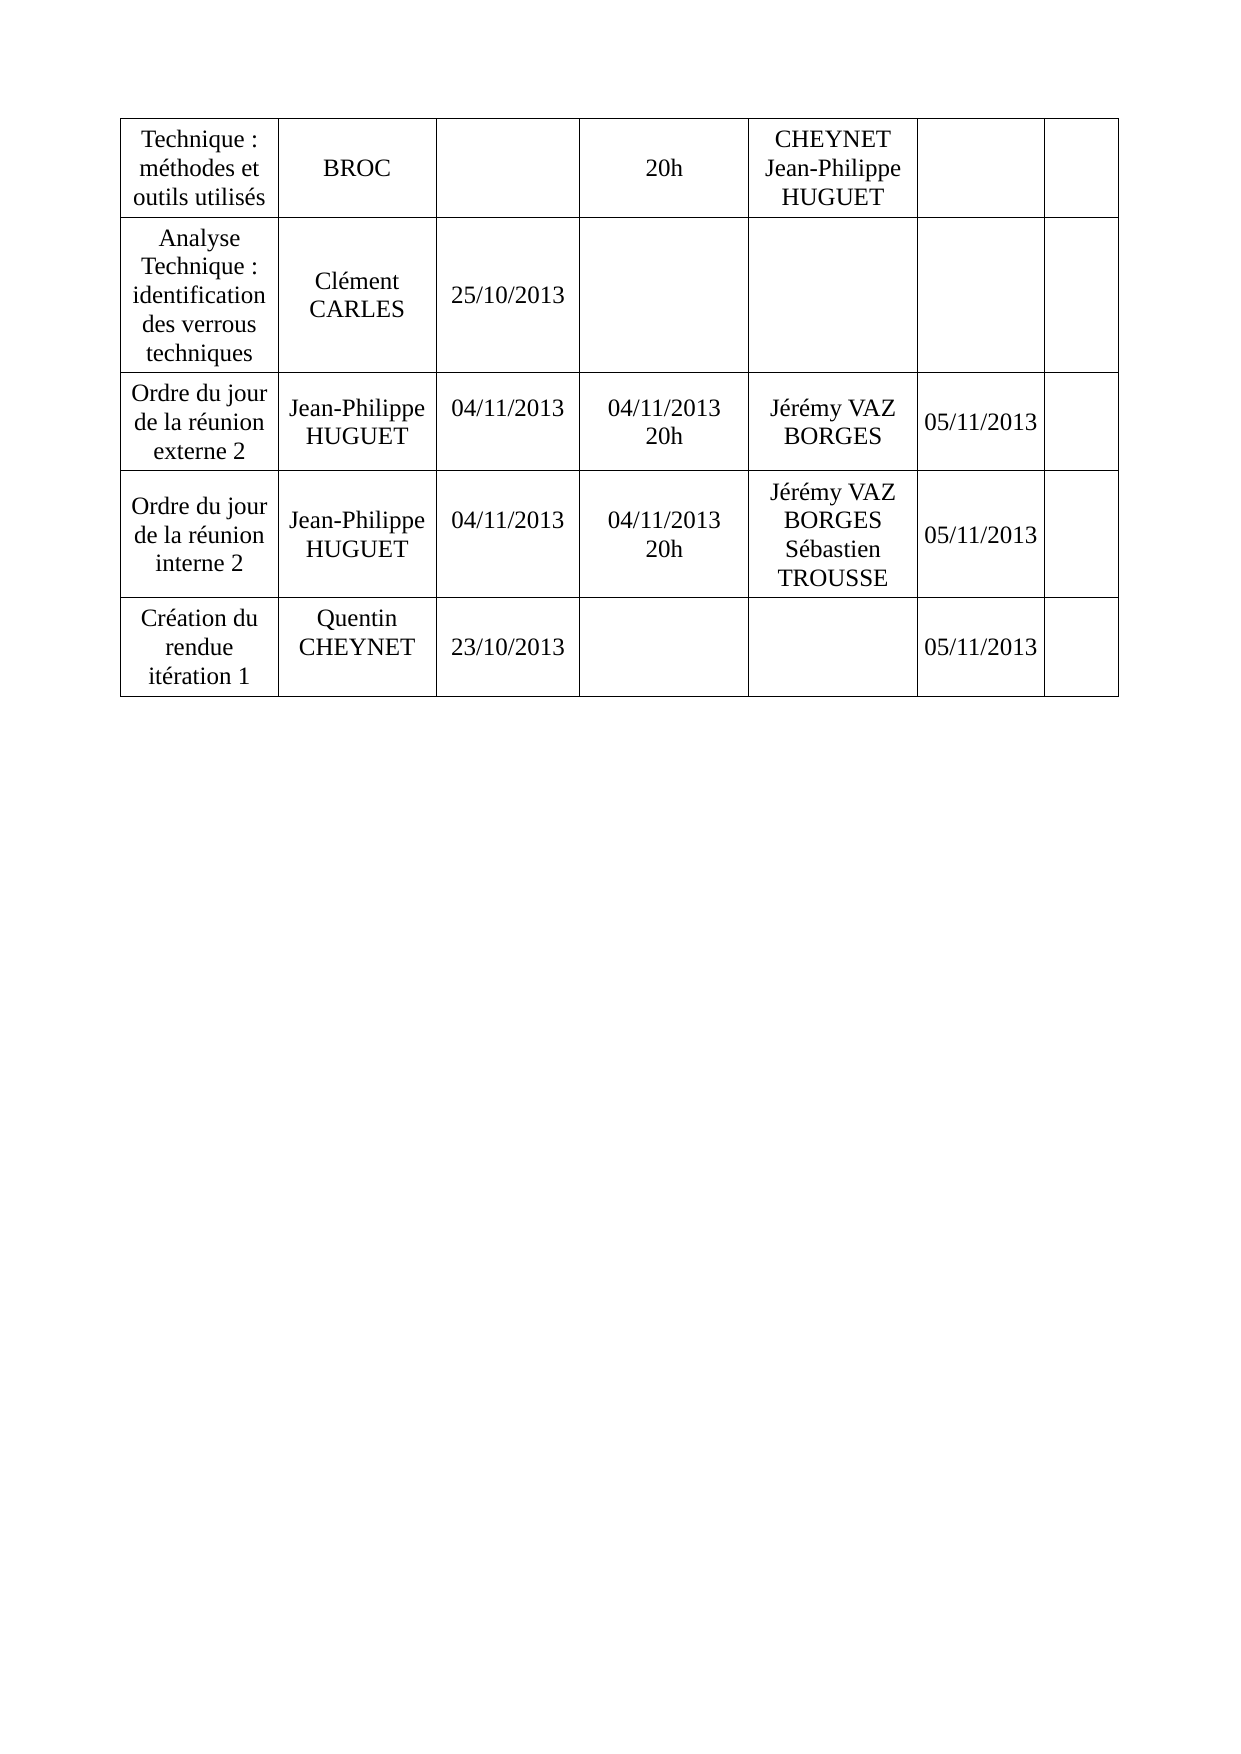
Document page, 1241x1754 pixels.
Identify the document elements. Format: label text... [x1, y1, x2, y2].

table_cell Clément CARLES [279, 218, 436, 372]
table_cell [1045, 598, 1118, 696]
table_cell 05/11/2013 [918, 598, 1044, 696]
table_cell Jérémy VAZ BORGES Sébastien TROUSSE [749, 471, 917, 597]
table_cell [1045, 471, 1118, 597]
table_cell 25/10/2013 [437, 218, 579, 372]
table_cell Analyse Technique : identification des verrous techniques [121, 218, 278, 372]
table_cell Jean-Philippe HUGUET [279, 471, 436, 597]
table_cell CHEYNET Jean-Philippe HUGUET [749, 119, 917, 216]
table_cell [437, 119, 579, 216]
table_cell [580, 598, 748, 696]
table_cell 04/11/2013 [437, 373, 579, 470]
table_cell [1045, 218, 1118, 372]
table_cell Technique : méthodes et outils utilisés [121, 119, 278, 216]
table_cell Ordre du jour de la réunion interne 2 [121, 471, 278, 597]
table_cell 04/11/2013 [437, 471, 579, 597]
table_cell BROC [279, 119, 436, 216]
table_cell Quentin CHEYNET [279, 598, 436, 696]
table_cell Ordre du jour de la réunion externe 2 [121, 373, 278, 470]
table_cell 23/10/2013 [437, 598, 579, 696]
table_cell 05/11/2013 [918, 471, 1044, 597]
table_cell Jérémy VAZ BORGES [749, 373, 917, 470]
table_cell [918, 119, 1044, 216]
table_cell 05/11/2013 [918, 373, 1044, 470]
table_cell 04/11/2013 20h [580, 373, 748, 470]
table_cell [749, 218, 917, 372]
table_cell [918, 218, 1044, 372]
table_cell Jean-Philippe HUGUET [279, 373, 436, 470]
table_cell [580, 218, 748, 372]
table_cell [1045, 373, 1118, 470]
table_cell 20h [580, 119, 748, 216]
table_cell Création du rendue itération 1 [121, 598, 278, 696]
table_cell [749, 598, 917, 696]
table_cell [1045, 119, 1118, 216]
table_cell 04/11/2013 20h [580, 471, 748, 597]
